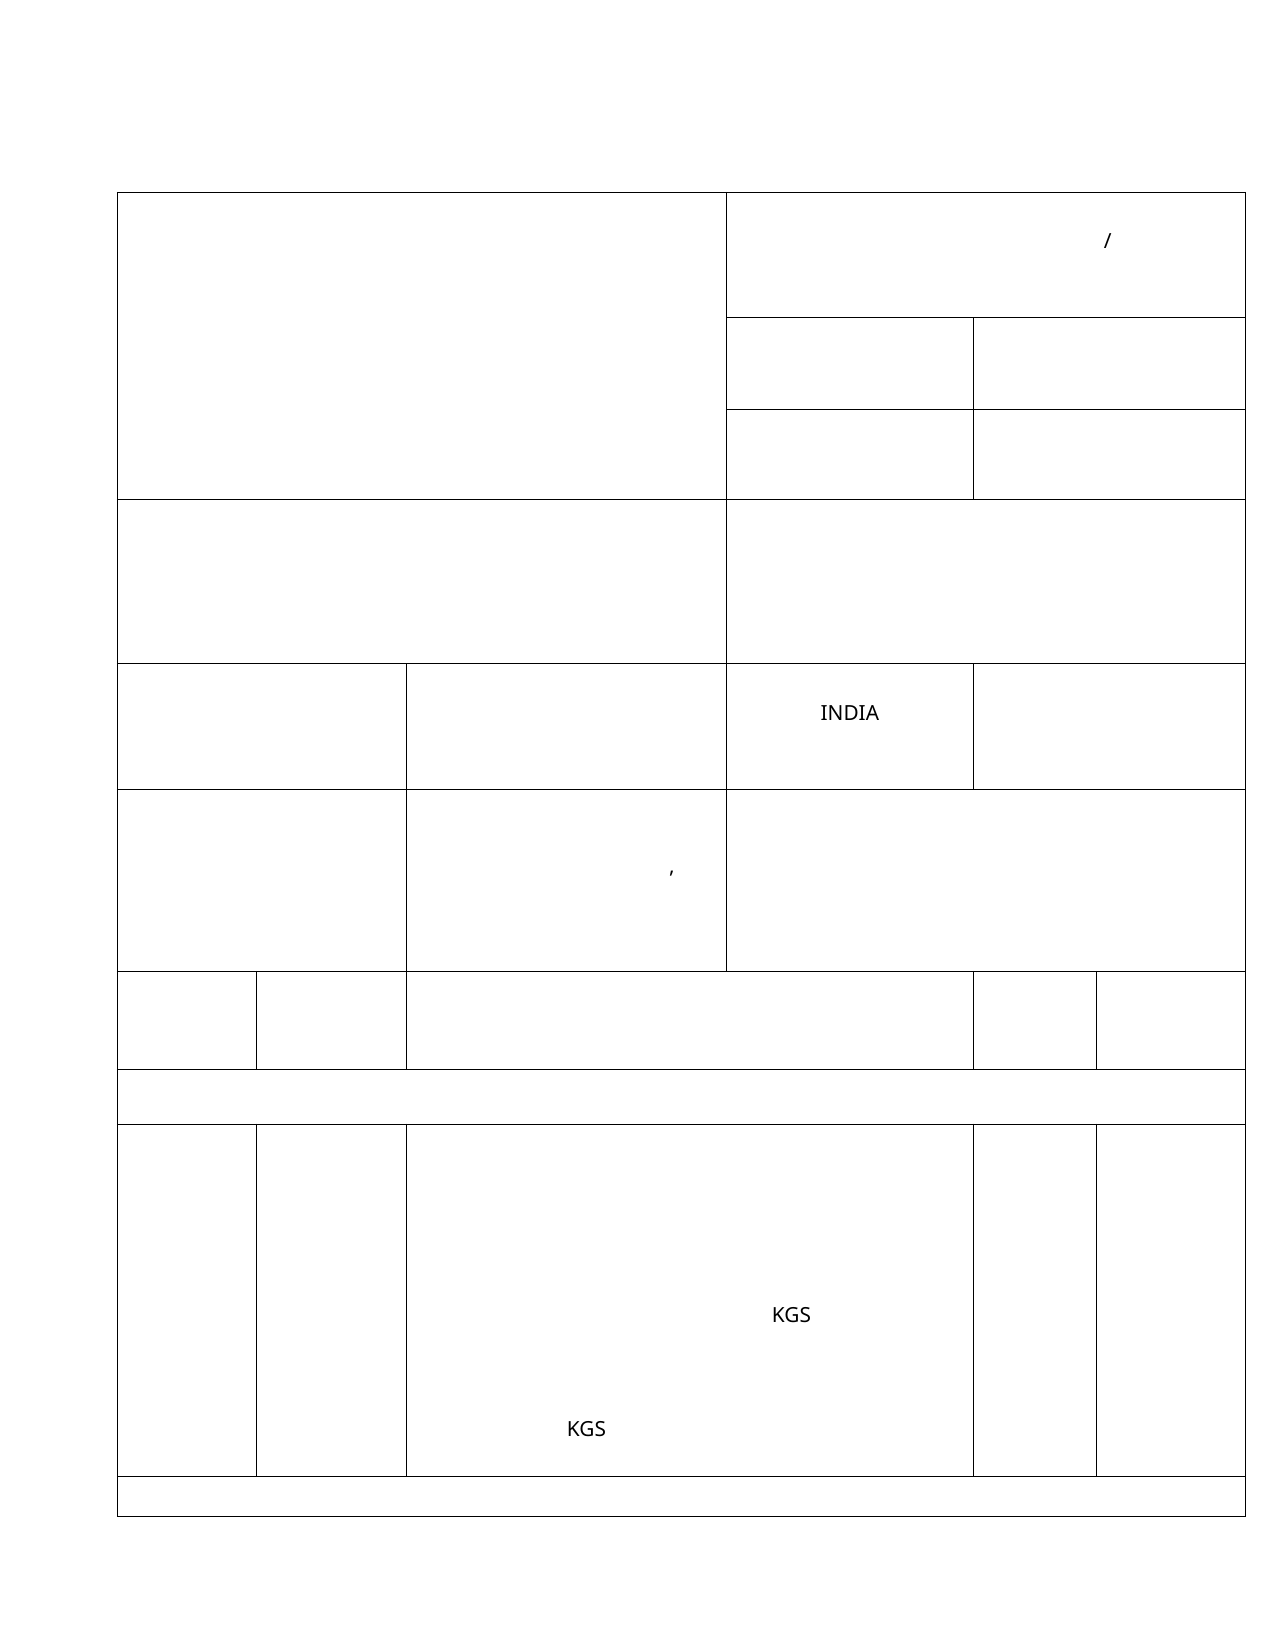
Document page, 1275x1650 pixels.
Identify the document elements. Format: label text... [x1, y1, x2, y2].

table_header <get_invoice_info(o.id)['vvt_number']> / <get_invoice_info(o.id)['to_char']> [727, 193, 1245, 317]
table_cell [974, 972, 1096, 1069]
table_cell <o.cons_loca and o.cons_loca.city or ''>, <o.cons_loca and o.cons_loca.country_id.name or ''> [407, 790, 726, 971]
table_cell </for> [118, 1477, 1245, 1516]
table_cell <get_qty_bags(line.product_qty,line.product_uom and line.product_uom.name or False, get_invoice_info(o.id)['invoice_type'])> [257, 1125, 406, 1476]
table_cell [727, 410, 973, 499]
table_cell <get_invoice_info(o.id)['vessel_flight_no'] or ''> [118, 664, 406, 789]
table_cell [257, 972, 406, 1069]
table_cell [407, 972, 973, 1069]
table_cell <for each="line in o.move_lines"> [118, 1070, 1245, 1123]
table_cell <o.remarks or ''> [1097, 1125, 1245, 1476]
table_header [118, 193, 726, 499]
table_cell [727, 790, 1245, 971]
table_cell <get_buyer(o)> [727, 500, 1245, 663]
table_cell [727, 318, 973, 409]
table_cell <o.cons_loca and o.cons_loca.country_id.name or ''> [974, 664, 1245, 789]
table_cell [1097, 972, 1245, 1069]
table_cell <get_invoice_info(o.id)['port_of_loading_id'] or ''> [407, 664, 726, 789]
table_cell [974, 318, 1245, 409]
table_cell [974, 410, 1245, 499]
table_cell <get_invoice_info(o.id)['port_of_discharge_id'] or ''> [118, 790, 406, 971]
table_cell <get_consignee(o)> [118, 500, 726, 663]
table_cell [118, 972, 256, 1069]
table_cell INDIA [727, 664, 973, 789]
table_cell <get_qty_mt(line.product_qty,line.product_uom and line.product_uom.name or False, get_invoice_info(o.id)['invoice_type'])> [974, 1125, 1096, 1476]
table_cell <get_invoice_info(o.id)['mark_container_no'] or ''> [118, 1125, 256, 1476]
table_cell <line.product_id.name or ''> <line.product_id.description or ''> <get_qty_kg(line.product_qty, line.product_uom and line.product_uom.name or False, get_invoice_info(o.id)['invoice_type'])>KGS <get_qty_kg(line.product_qty,line.product_uom and line.product_uom.name or False, get_invoice_info(o.id)['invoice_type'])>KGS [407, 1125, 973, 1476]
